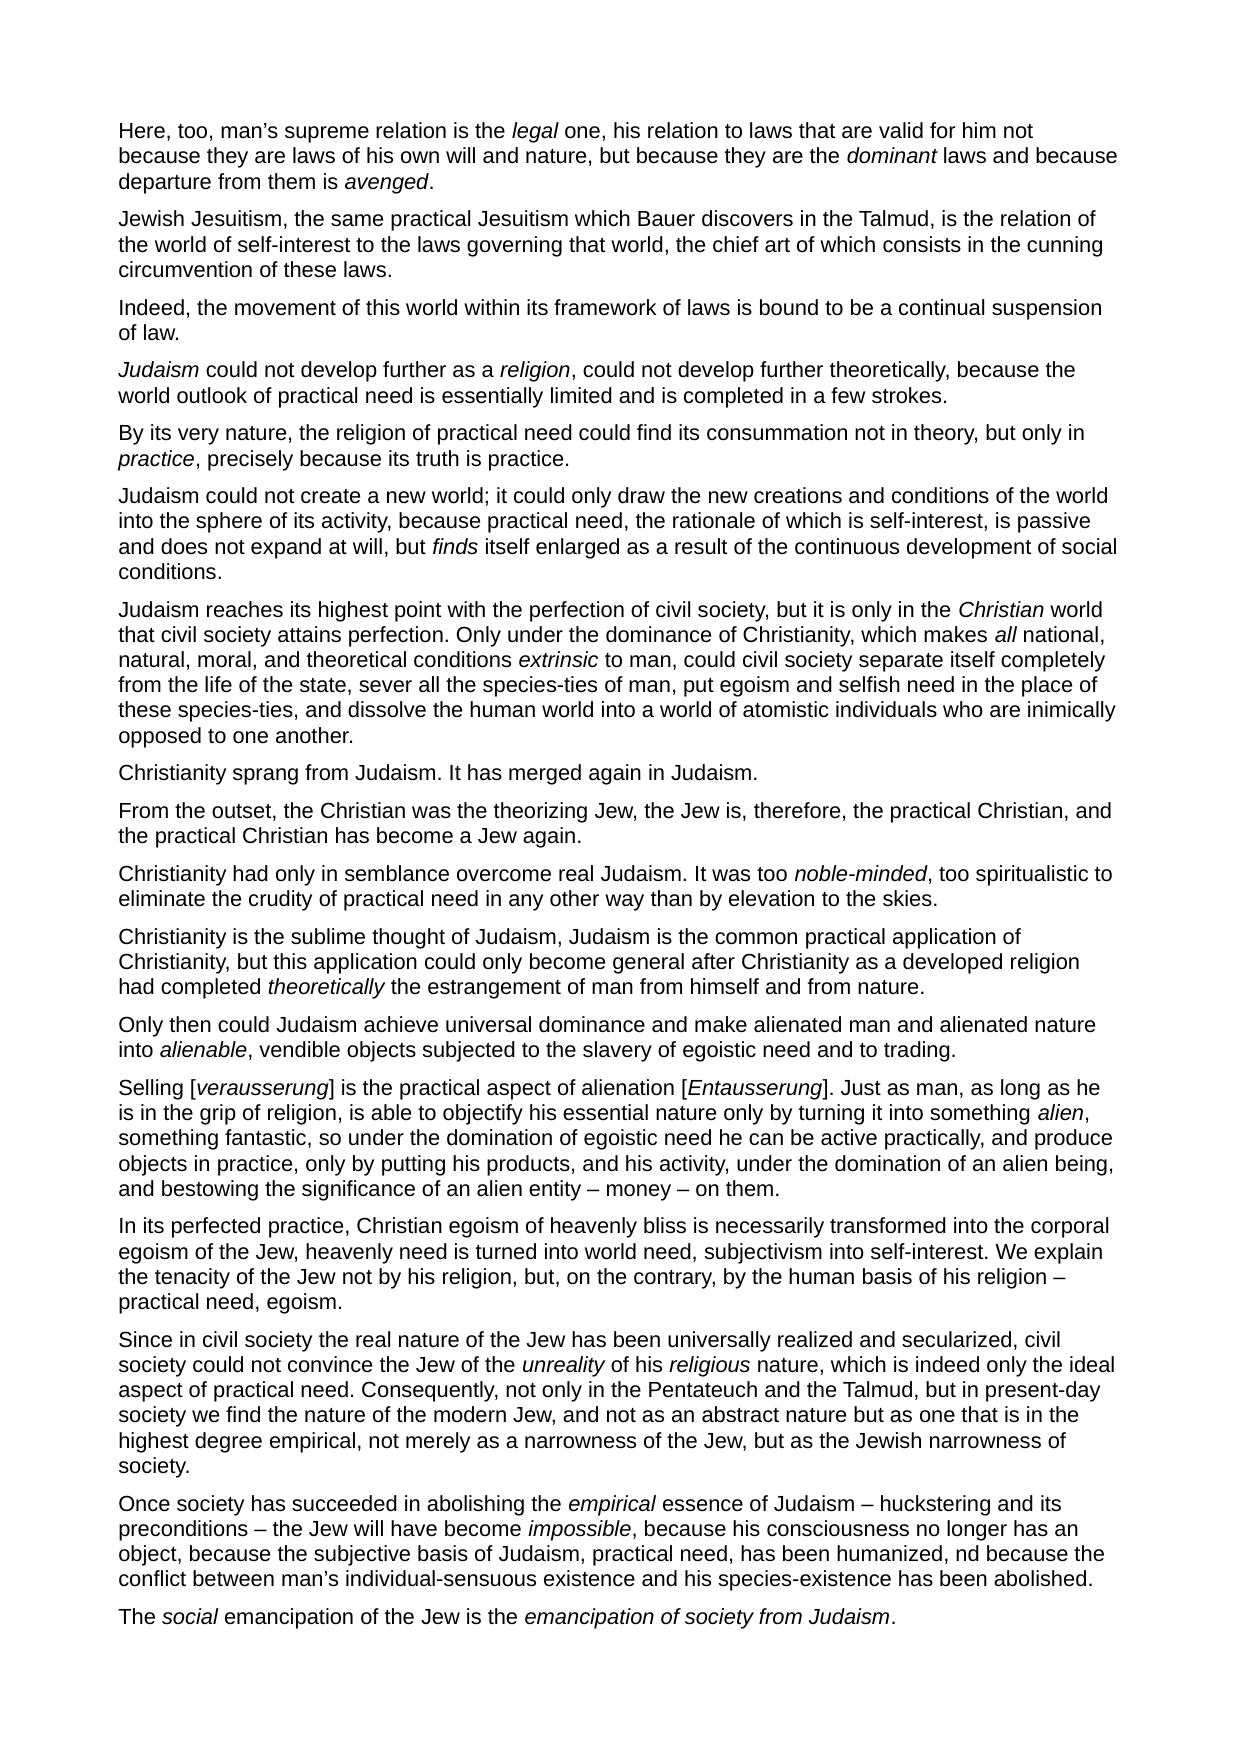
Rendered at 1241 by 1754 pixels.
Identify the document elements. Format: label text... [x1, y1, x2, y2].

text Here, too, man’s supreme relation is the legal one, his relation to laws that are valid for him not because they are laws of his own will and nature, but because they are the dominant laws and because departure from them is avenged. [118, 118, 1122, 194]
text Selling [verausserung] is the practical aspect of alienation [Entausserung]. Just as man, as long as he is in the grip of religion, is able to objectify his essential nature only by turning it into something alien, something fantastic, so under the domination of egoistic need he can be active practically, and produce objects in practice, only by putting his products, and his activity, under the domination of an alien being, and bestowing the significance of an alien entity – money – on them. [118, 1075, 1122, 1201]
text Judaism could not develop further as a religion, could not develop further theoretically, because the world outlook of practical need is essentially limited and is completed in a few strokes. [118, 357, 1122, 408]
text Christianity is the sublime thought of Judaism, Judaism is the common practical application of Christianity, but this application could only become general after Christianity as a developed religion had completed theoretically the estrangement of man from himself and from nature. [118, 924, 1122, 999]
text Once society has succeeded in abolishing the empirical essence of Judaism – huckstering and its preconditions – the Jew will have become impossible, because his consciousness no longer has an object, because the subjective basis of Judaism, practical need, has been humanized, nd because the conflict between man’s individual-sensuous existence and his species-existence has been abolished. [118, 1490, 1122, 1591]
text Only then could Judaism achieve universal dominance and make alienated man and alienated nature into alienable, vendible objects subjected to the slavery of egoistic need and to trading. [118, 1012, 1122, 1062]
text Judaism reaches its highest point with the perfection of civil society, but it is only in the Christian world that civil society attains perfection. Only under the dominance of Christianity, which makes all national, natural, moral, and theoretical conditions extrinsic to man, could civil society separate itself completely from the life of the state, sever all the species-ties of man, put egoism and selfish need in the place of these species-ties, and dissolve the human world into a world of atomistic individuals who are inimically opposed to one another. [118, 596, 1122, 748]
text Christianity sprang from Judaism. It has merged again in Judaism. [118, 760, 1122, 785]
text In its perfected practice, Christian egoism of heavenly bliss is necessarily transformed into the corporal egoism of the Jew, heavenly need is turned into world need, subjectivism into self-interest. We explain the tenacity of the Jew not by his religion, but, on the contrary, by the human basis of his religion – practical need, egoism. [118, 1213, 1122, 1314]
text Judaism could not create a new world; it could only draw the new creations and conditions of the world into the sphere of its activity, because practical need, the rationale of which is self-interest, is passive and does not expand at will, but finds itself enlarged as a result of the continuous development of social conditions. [118, 483, 1122, 584]
text The social emancipation of the Jew is the emancipation of society from Judaism. [118, 1604, 1122, 1629]
text Since in civil society the real nature of the Jew has been universally realized and secularized, civil society could not convince the Jew of the unreality of his religious nature, which is indeed only the ideal aspect of practical need. Consequently, not only in the Pentateuch and the Talmud, but in present-day society we find the nature of the modern Jew, and not as an abstract nature but as one that is in the highest degree empirical, not merely as a narrowness of the Jew, but as the Jewish narrowness of society. [118, 1327, 1122, 1478]
text Indeed, the movement of this world within its framework of laws is bound to be a continual suspension of law. [118, 294, 1122, 345]
text Christianity had only in semblance overcome real Judaism. It was too noble-minded, too spiritualistic to eliminate the crudity of practical need in any other way than by elevation to the skies. [118, 861, 1122, 911]
text Jewish Jesuitism, the same practical Jesuitism which Bauer discovers in the Talmud, is the relation of the world of self-interest to the laws governing that world, the chief art of which consists in the cunning circumvention of these laws. [118, 206, 1122, 282]
text By its very nature, the religion of practical need could find its consummation not in theory, but only in practice, precisely because its truth is practice. [118, 420, 1122, 471]
text From the outset, the Christian was the theorizing Jew, the Jew is, therefore, the practical Christian, and the practical Christian has become a Jew again. [118, 798, 1122, 848]
